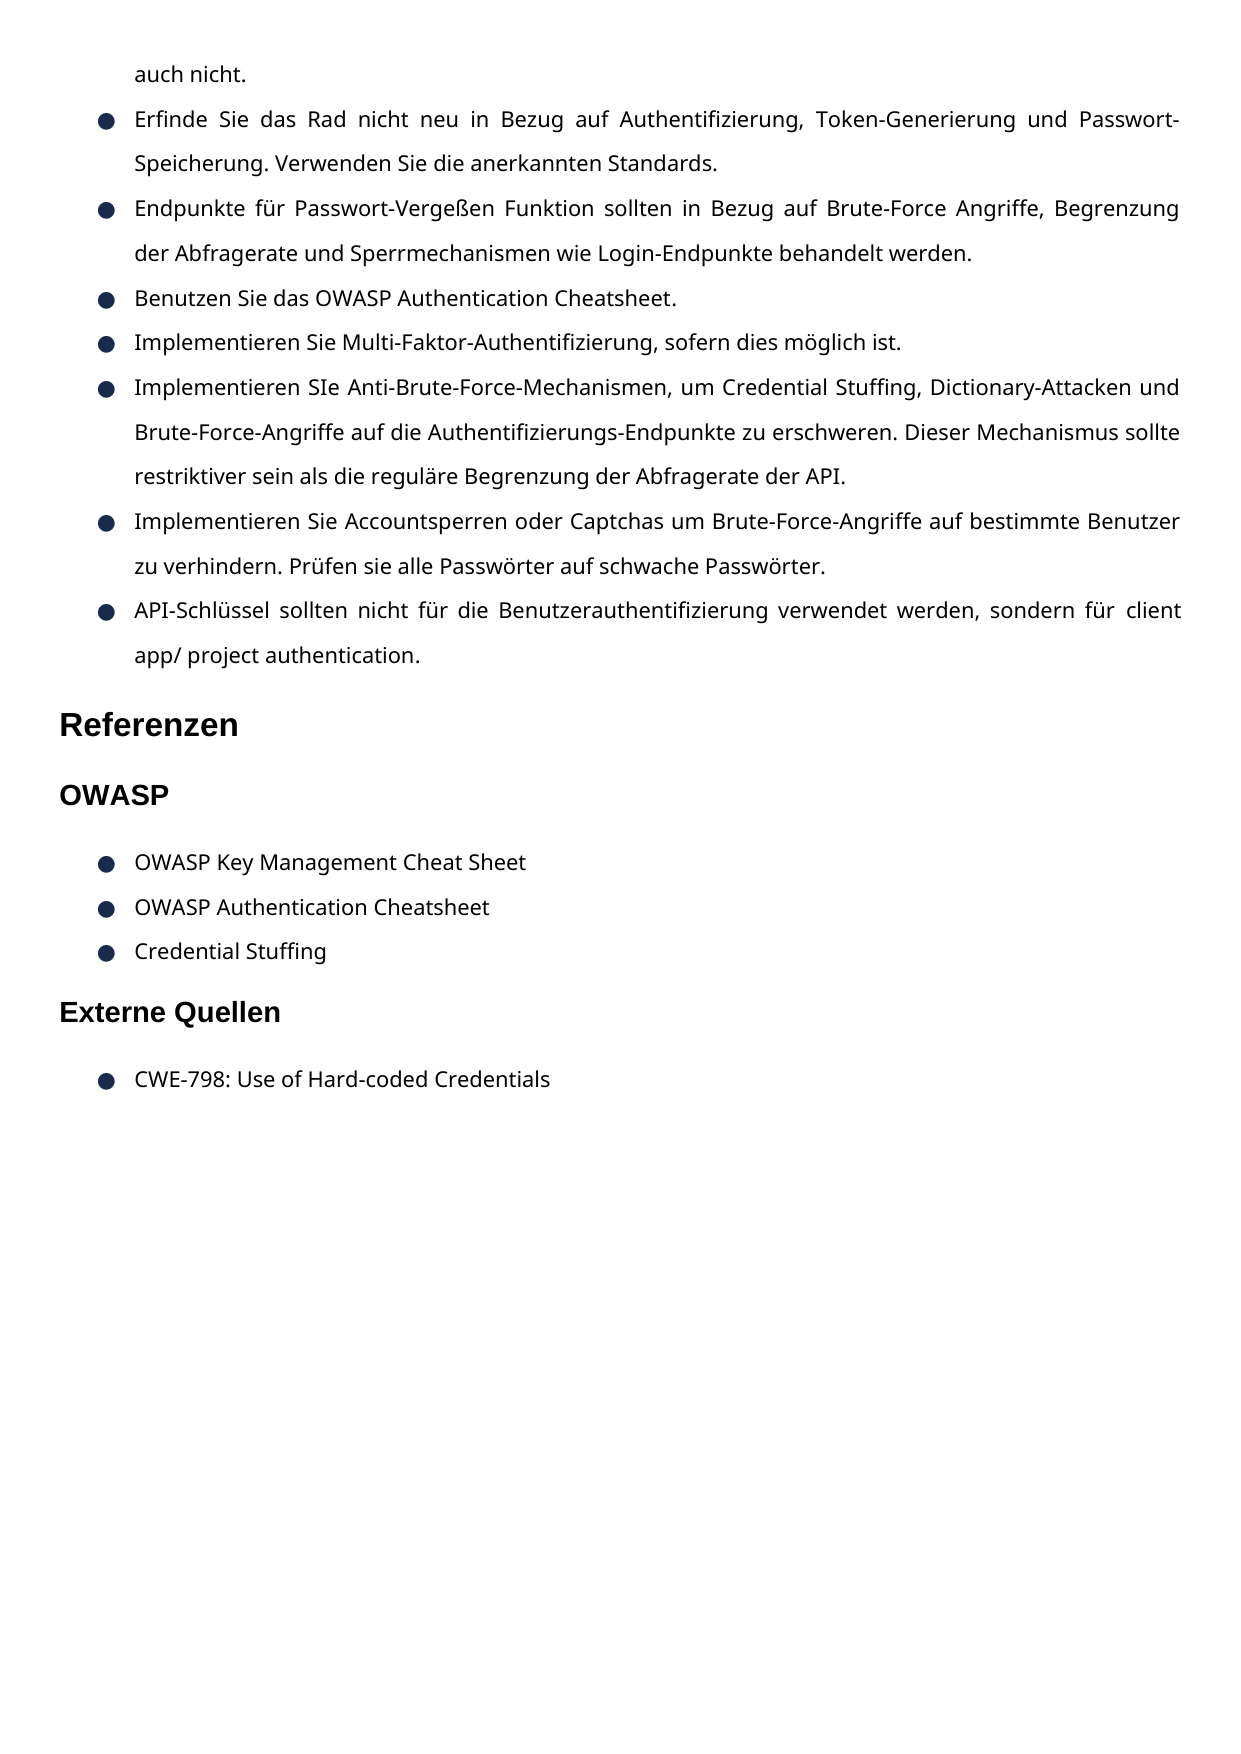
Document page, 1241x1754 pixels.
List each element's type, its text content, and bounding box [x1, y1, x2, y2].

list API-Schlüssel sollten nicht für die Benutzerauthentifizierung verwendet werden, sondern für client app/ project authentication. [97, 595, 1181, 670]
list Credential Stuffing [97, 936, 1181, 966]
list OWASP Key Management Cheat Sheet [97, 847, 1181, 877]
list OWASP Authentication Cheatsheet [97, 891, 1181, 921]
list Implementieren Sie Multi-Faktor-Authentifizierung, sofern dies möglich ist. [97, 327, 1181, 357]
list CWE-798: Use of Hard-coded Credentials [97, 1064, 1181, 1094]
subtitle Externe Quellen [59, 995, 1181, 1029]
list Implementieren SIe Anti-Brute-Force-Mechanismen, um Credential Stuffing, Dictionary-Attacken und Brute-Force-Angriffe auf die Authentifizierungs-Endpunkte zu erschweren. Dieser Mechanismus sollte restriktiver sein als die reguläre Begrenzung der Abfragerate der API. [97, 372, 1181, 491]
list Implementieren Sie Accountsperren oder Captchas um Brute-Force-Angriffe auf bestimmte Benutzer zu verhindern. Prüfen sie alle Passwörter auf schwache Passwörter. [97, 506, 1181, 580]
subtitle Referenzen [59, 706, 1181, 744]
list Endpunkte für Passwort-Vergeßen Funktion sollten in Bezug auf Brute-Force Angriffe, Begrenzung der Abfragerate und Sperrmechanismen wie Login-Endpunkte behandelt werden. [97, 193, 1181, 268]
list auch nicht. [97, 59, 1181, 89]
list Erfinde Sie das Rad nicht neu in Bezug auf Authentifizierung, Token-Generierung und Passwort-Speicherung. Verwenden Sie die anerkannten Standards. [97, 104, 1181, 178]
list Benutzen Sie das OWASP Authentication Cheatsheet. [97, 282, 1181, 312]
subtitle OWASP [59, 778, 1181, 811]
